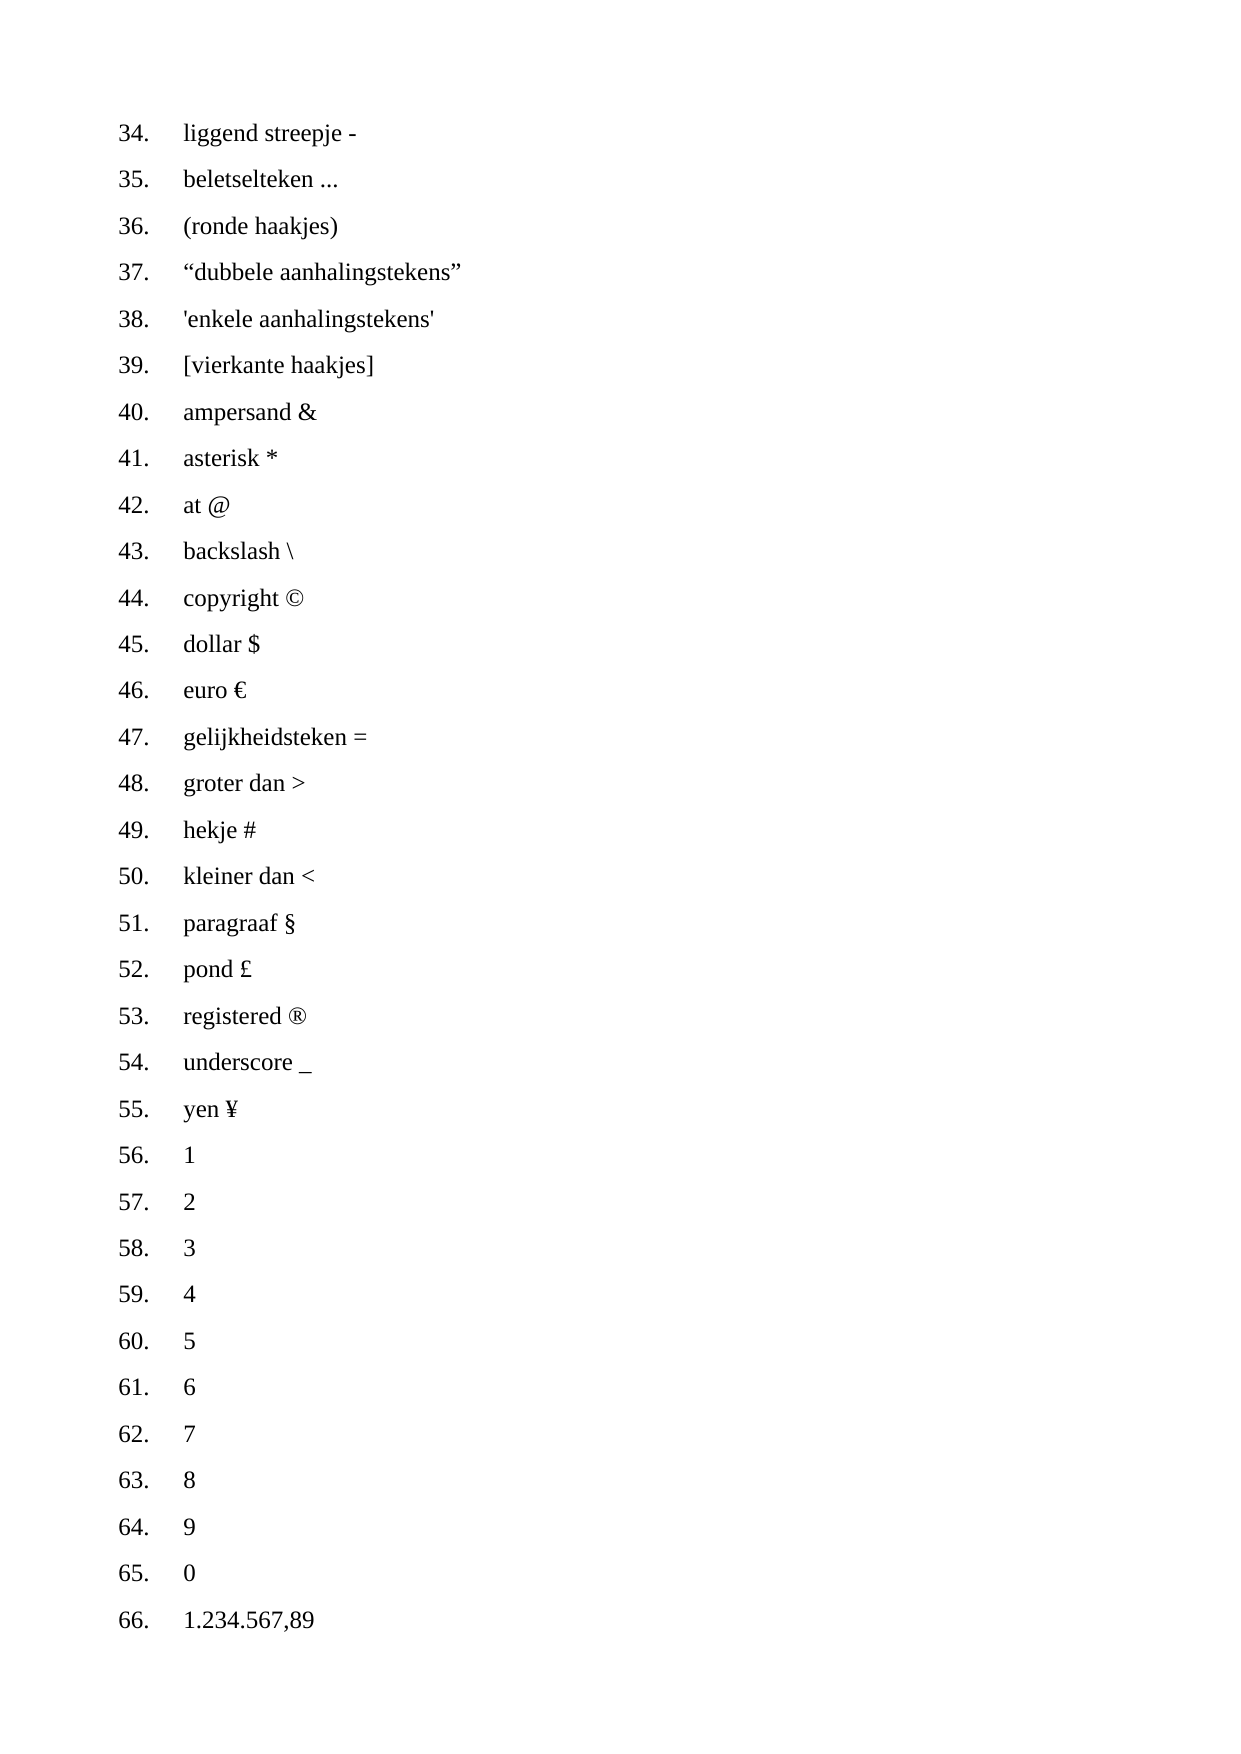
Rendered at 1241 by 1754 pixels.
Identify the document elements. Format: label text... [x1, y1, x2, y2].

list 4 [118, 1279, 1122, 1308]
list 5 [118, 1326, 1122, 1355]
list liggend streepje - [118, 118, 1122, 147]
list asterisk * [118, 443, 1122, 472]
list 8 [118, 1465, 1122, 1494]
list euro € [118, 676, 1122, 704]
list paragraaf § [118, 908, 1122, 937]
list hekje # [118, 815, 1122, 844]
list 1 [118, 1140, 1122, 1169]
list 7 [118, 1419, 1122, 1448]
list kleiner dan < [118, 861, 1122, 890]
list 'enkele aanhalingstekens' [118, 304, 1122, 333]
list (ronde haakjes) [118, 211, 1122, 240]
list 1.234.567,89 [118, 1605, 1122, 1633]
list underscore _ [118, 1047, 1122, 1076]
list 3 [118, 1233, 1122, 1262]
list 9 [118, 1512, 1122, 1541]
list pond £ [118, 954, 1122, 983]
list 6 [118, 1372, 1122, 1401]
list ampersand & [118, 397, 1122, 426]
list yen ¥ [118, 1094, 1122, 1122]
list at @ [118, 490, 1122, 518]
list “dubbele aanhalingstekens” [118, 257, 1122, 286]
list 2 [118, 1187, 1122, 1215]
list 0 [118, 1558, 1122, 1587]
list gelijkheidsteken = [118, 722, 1122, 751]
list backslash \ [118, 536, 1122, 565]
list groter dan > [118, 768, 1122, 797]
list beletselteken ... [118, 164, 1122, 193]
list [vierkante haakjes] [118, 350, 1122, 379]
list dollar $ [118, 629, 1122, 658]
list copyright © [118, 583, 1122, 611]
list registered ® [118, 1001, 1122, 1029]
